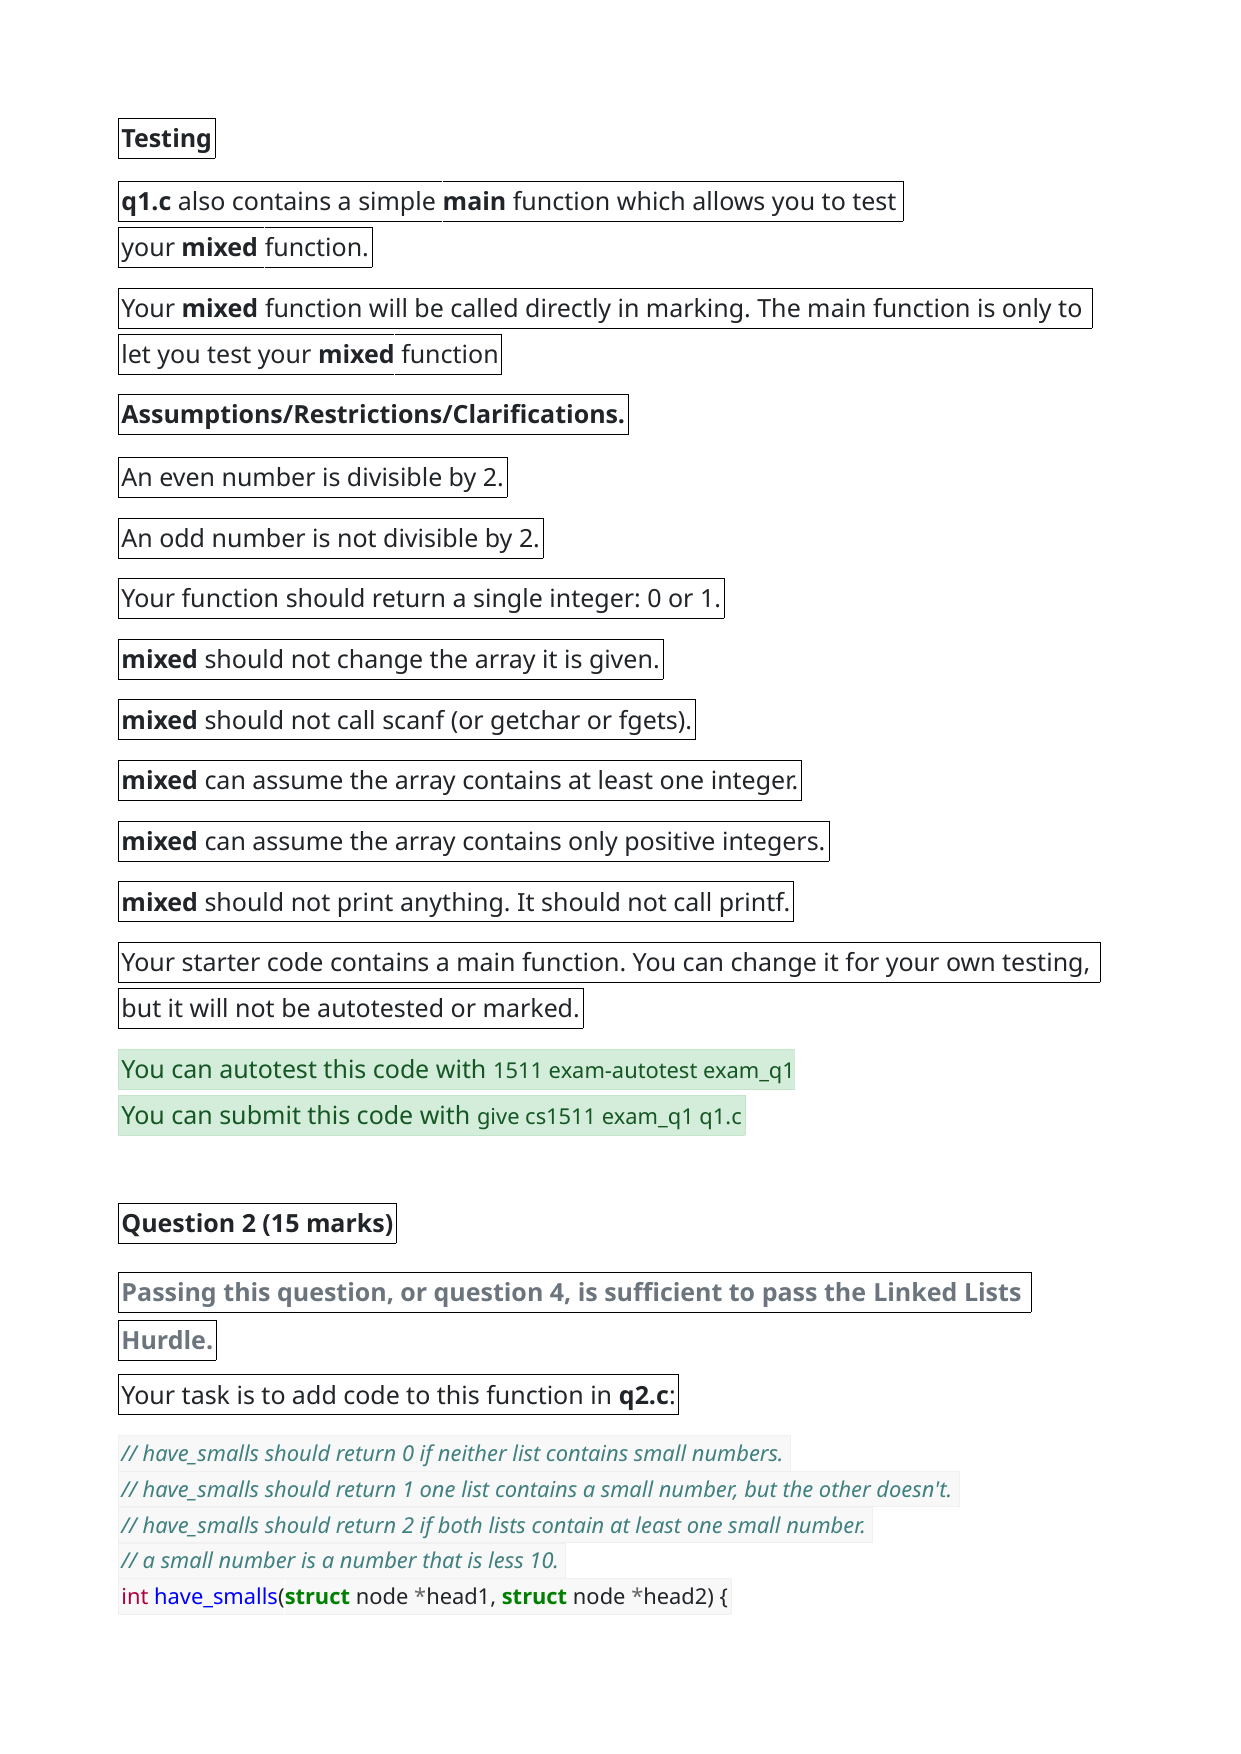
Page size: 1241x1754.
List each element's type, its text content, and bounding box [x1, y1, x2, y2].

subtitle Passing this question, or question 4, is sufficient to pass the Linked Lists Hurdle. [118, 1272, 1122, 1360]
text [664, 639, 1122, 679]
subtitle Testing [119, 119, 215, 158]
subtitle Question 2 (15 marks) [119, 1204, 396, 1243]
text [873, 1507, 1122, 1542]
text [696, 699, 1122, 739]
text An odd number is not divisible by 2. [119, 519, 543, 558]
text Your starter code contains a main function. You can change it for your own testing, but it will not be autotested or marked. [118, 942, 1122, 1028]
text You can autotest this code with 1511 exam-autotest exam_q1 You can submit this code with give cs1511 exam_q1 q1.c [118, 1048, 1122, 1135]
text mixed can assume the array contains at least one integer. [119, 761, 801, 800]
text Your task is to add code to this function in q2.c: [119, 1375, 678, 1414]
text [802, 760, 1122, 800]
subtitle [629, 394, 1122, 434]
text int have_smalls(struct node *head1, struct node *head2) { [119, 1579, 731, 1614]
text q1.c also contains a simple main function which allows you to test your mixed function. [118, 181, 1122, 267]
text Your mixed function will be called directly in marking. The main function is only to let you test your mixed function [118, 287, 1122, 374]
text // have_smalls should return 0 if neither list contains small numbers. [119, 1436, 790, 1471]
subtitle Assumptions/Restrictions/Clarifications. [119, 395, 628, 434]
text mixed should not change the array it is given. [119, 640, 663, 679]
text [679, 1374, 1122, 1414]
text [544, 517, 1122, 558]
text [791, 1435, 1122, 1471]
text Your function should return a single integer: 0 or 1. [119, 579, 724, 618]
text [508, 457, 1122, 497]
text // a small number is a number that is less 10. [119, 1544, 565, 1578]
text [960, 1471, 1122, 1507]
subtitle [397, 1203, 1122, 1243]
text mixed should not print anything. It should not call printf. [119, 882, 793, 921]
subtitle [216, 118, 1122, 158]
text [830, 821, 1122, 861]
text mixed can assume the array contains only positive integers. [119, 822, 829, 861]
text An even number is divisible by 2. [119, 458, 507, 497]
text [725, 578, 1122, 618]
text [794, 881, 1122, 921]
text [566, 1542, 1122, 1578]
text mixed should not call scanf (or getchar or fgets). [119, 700, 695, 739]
text // have_smalls should return 2 if both lists contain at least one small number. [119, 1508, 872, 1542]
text [732, 1578, 1122, 1614]
text // have_smalls should return 1 one list contains a small number, but the other doesn't. [119, 1472, 959, 1506]
